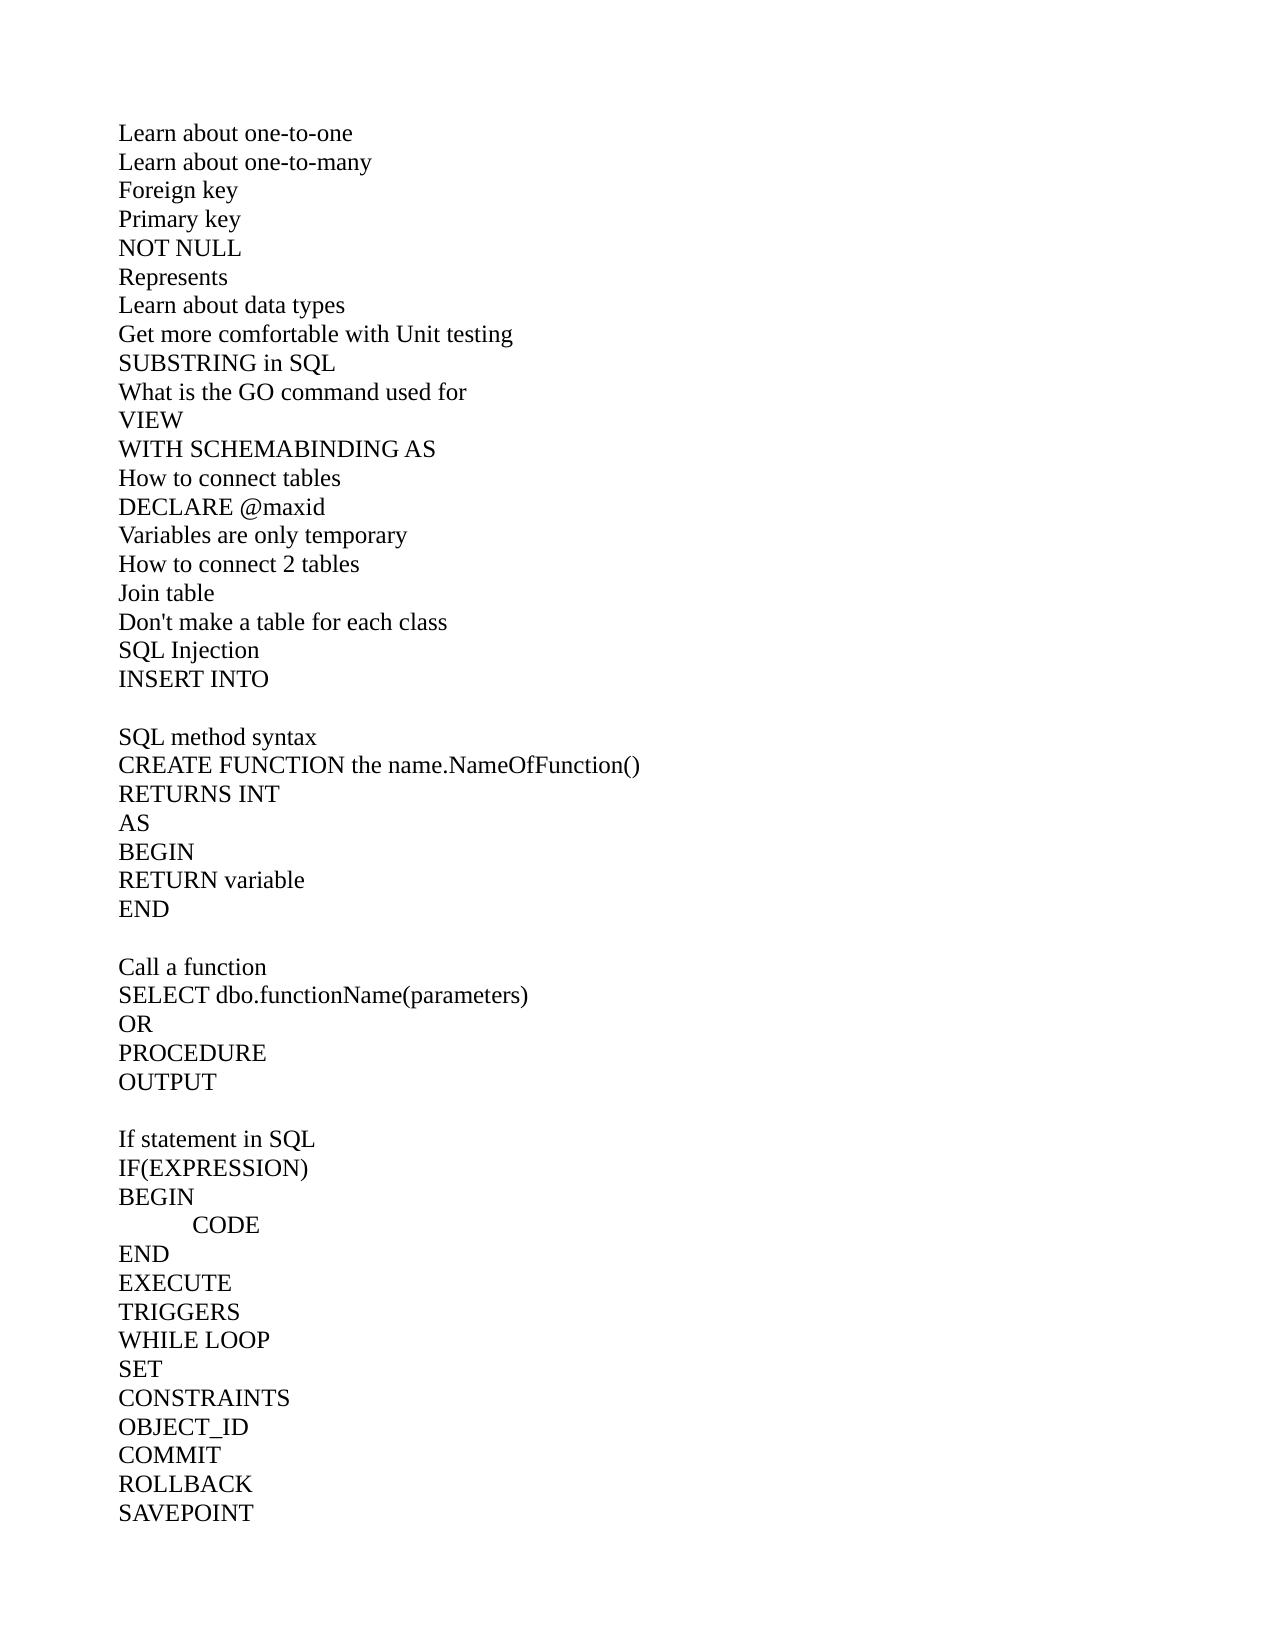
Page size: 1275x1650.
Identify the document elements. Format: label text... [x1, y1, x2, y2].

text Foreign key [118, 176, 1157, 204]
text ROLLBACK [118, 1469, 1157, 1498]
text Variables are only temporary [118, 521, 1157, 549]
text INSERT INTO [118, 664, 1157, 693]
text WHILE LOOP [118, 1326, 1157, 1354]
text Represents [118, 262, 1157, 291]
text WITH SCHEMABINDING AS [118, 434, 1157, 463]
text SAVEPOINT [118, 1498, 1157, 1527]
text PROCEDURE [118, 1038, 1157, 1067]
text Get more comfortable with Unit testing [118, 319, 1157, 348]
text IF(EXPRESSION) [118, 1153, 1157, 1182]
text RETURNS INT [118, 779, 1157, 808]
text OUTPUT [118, 1067, 1157, 1096]
text Learn about data types [118, 291, 1157, 319]
text CONSTRAINTS [118, 1383, 1157, 1412]
text TRIGGERS [118, 1297, 1157, 1326]
text COMMIT [118, 1441, 1157, 1469]
text END [118, 1239, 1157, 1268]
text SQL Injection [118, 636, 1157, 664]
text RETURN variable [118, 866, 1157, 894]
text SUBSTRING in SQL [118, 348, 1157, 377]
text Don't make a table for each class [118, 607, 1157, 636]
text Join table [118, 578, 1157, 607]
text NOT NULL [118, 233, 1157, 262]
text Primary key [118, 204, 1157, 233]
text How to connect 2 tables [118, 549, 1157, 578]
text CODE [118, 1211, 1157, 1239]
text OR [118, 1009, 1157, 1038]
text BEGIN [118, 1182, 1157, 1211]
text SET [118, 1354, 1157, 1383]
text SQL method syntax [118, 722, 1157, 751]
text SELECT dbo.functionName(parameters) [118, 981, 1157, 1009]
text DECLARE @maxid [118, 492, 1157, 521]
text VIEW [118, 406, 1157, 434]
text Learn about one-to-many [118, 147, 1157, 176]
text BEGIN [118, 837, 1157, 866]
text Call a function [118, 952, 1157, 981]
text If statement in SQL [118, 1124, 1157, 1153]
text OBJECT_ID [118, 1412, 1157, 1441]
text AS [118, 808, 1157, 837]
text Learn about one-to-one [118, 118, 1157, 147]
text How to connect tables [118, 463, 1157, 492]
text EXECUTE [118, 1268, 1157, 1297]
text CREATE FUNCTION the name.NameOfFunction() [118, 751, 1157, 779]
text END [118, 894, 1157, 923]
text What is the GO command used for [118, 377, 1157, 406]
